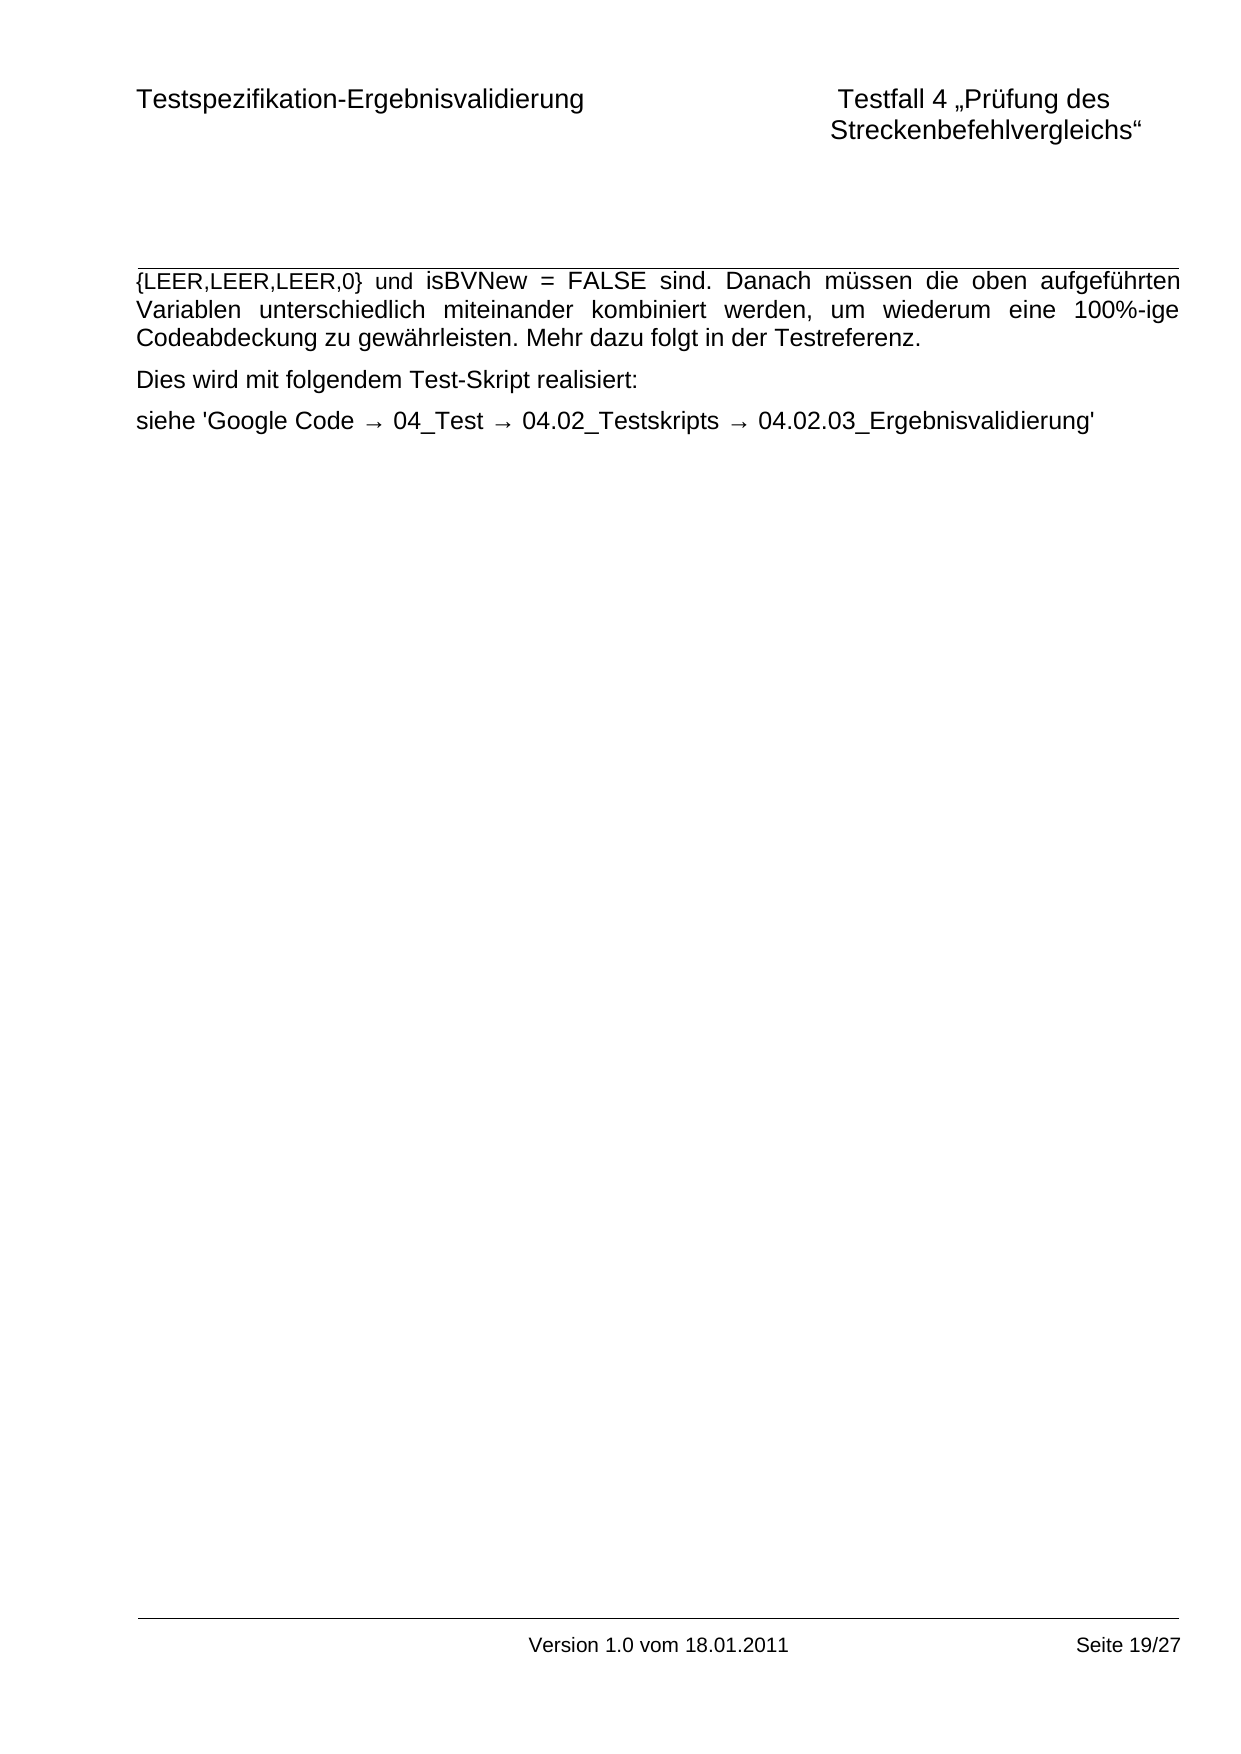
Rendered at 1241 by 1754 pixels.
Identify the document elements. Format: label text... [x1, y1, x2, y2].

text Die Variablen werden global definiert und dann wird void workEV(void) aufgerufen. Vorher muss sichergestellt werden, dass keine Kommunikationsfehler und keine neuen Streckenbefehle vorhanden sind, also static boolean checkForCommunicationErrors() und static boolean processExternalStreckenbefehl(void) FALSE zurück liefern. Dies ist der Fall wenn RS232_EV_streckenbefehl.Fehler = 0, SSC_EV_streckenbefehl.Fehler = 0, counterRS232 < 3 und counterSSC < 3, sowie SSC_EV_Streckenbefehl = {LEER,LEER,LEER,0} und isBVNew = FALSE sind. Danach müssen die oben aufgeführten Variablen unterschiedlich miteinander kombiniert werden, um wiederum eine 100%-ige Codeabdeckung zu gewährleisten. Mehr dazu folgt in der Testreferenz. [136, 289, 1181, 352]
text Dies wird mit folgendem Test-Skript realisiert: [136, 364, 1181, 393]
text siehe 'Google Code → 04_Test → 04.02_Testskripts → 04.02.03_Ergebnisvalidierung' [136, 406, 1181, 434]
